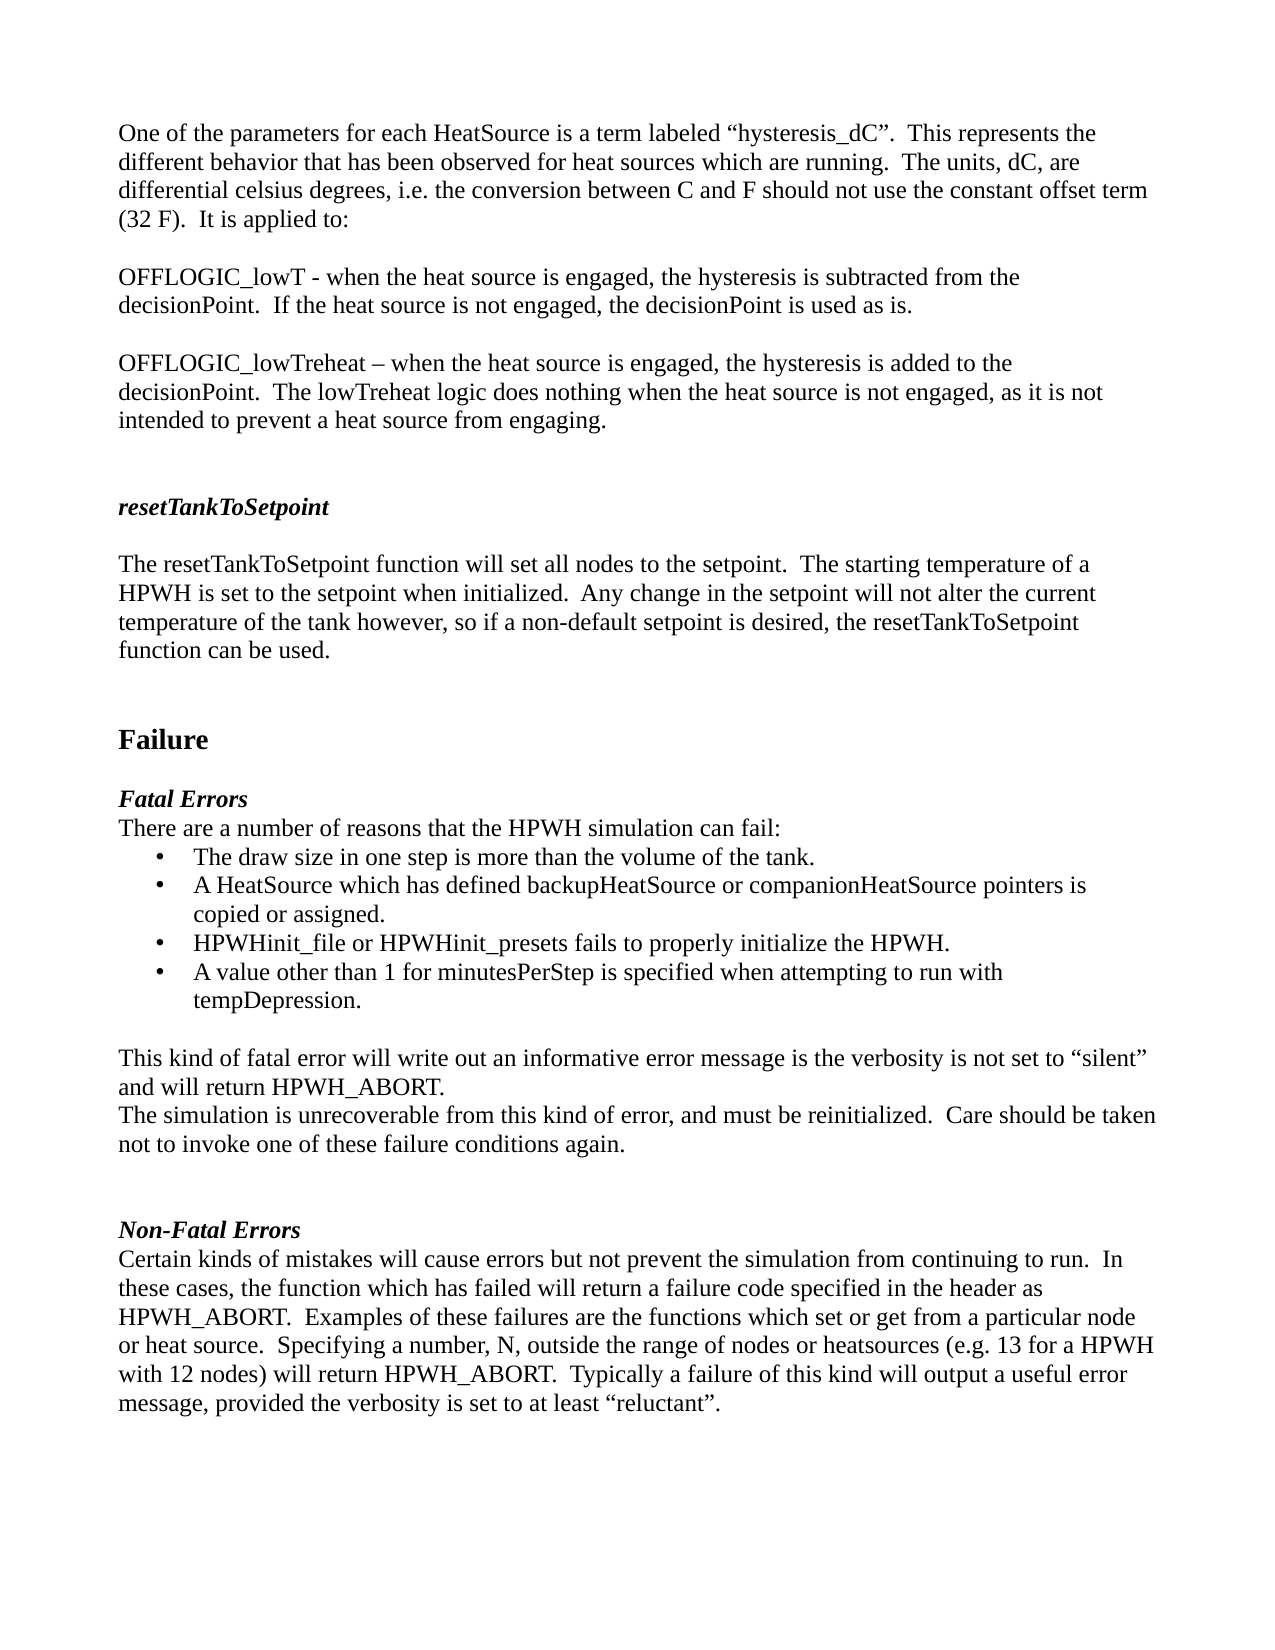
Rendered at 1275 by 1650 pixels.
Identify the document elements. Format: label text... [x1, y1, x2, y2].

text Certain kinds of mistakes will cause errors but not prevent the simulation from continuing to run. In these cases, the function which has failed will return a failure code specified in the header as HPWH_ABORT. Examples of these failures are the functions which set or get from a particular node or heat source. Specifying a number, N, outside the range of nodes or heatsources (e.g. 13 for a HPWH with 12 nodes) will return HPWH_ABORT. Typically a failure of this kind will output a useful error message, provided the verbosity is set to at least “reluctant”. [118, 1244, 1157, 1417]
list HPWHinit_file or HPWHinit_presets fails to properly initialize the HPWH. [156, 928, 1157, 957]
text OFFLOGIC_lowTreheat – when the heat source is engaged, the hysteresis is added to the decisionPoint. The lowTreheat logic does nothing when the heat source is not engaged, as it is not intended to prevent a heat source from engaging. [118, 348, 1157, 434]
text Non-Fatal Errors [118, 1215, 1157, 1244]
text Fatal Errors [118, 784, 1157, 813]
text The simulation is unrecoverable from this kind of error, and must be reinitialized. Care should be taken not to invoke one of these failure conditions again. [118, 1100, 1157, 1158]
text Failure [118, 722, 1157, 755]
list The draw size in one step is more than the volume of the tank. [156, 842, 1157, 870]
list A HeatSource which has defined backupHeatSource or companionHeatSource pointers is copied or assigned. [156, 870, 1157, 928]
text There are a number of reasons that the HPWH simulation can fail: [118, 813, 1157, 842]
list A value other than 1 for minutesPerStep is specified when attempting to run with tempDepression. [156, 957, 1157, 1014]
text The resetTankToSetpoint function will set all nodes to the setpoint. The starting temperature of a HPWH is set to the setpoint when initialized. Any change in the setpoint will not alter the current temperature of the tank however, so if a non-default setpoint is desired, the resetTankToSetpoint function can be used. [118, 549, 1157, 664]
text One of the parameters for each HeatSource is a term labeled “hysteresis_dC”. This represents the different behavior that has been observed for heat sources which are running. The units, dC, are differential celsius degrees, i.e. the conversion between C and F should not use the constant offset term (32 F). It is applied to: [118, 118, 1157, 233]
text OFFLOGIC_lowT - when the heat source is engaged, the hysteresis is subtracted from the decisionPoint. If the heat source is not engaged, the decisionPoint is used as is. [118, 262, 1157, 319]
text This kind of fatal error will write out an informative error message is the verbosity is not set to “silent” and will return HPWH_ABORT. [118, 1043, 1157, 1100]
text resetTankToSetpoint [118, 492, 1157, 521]
